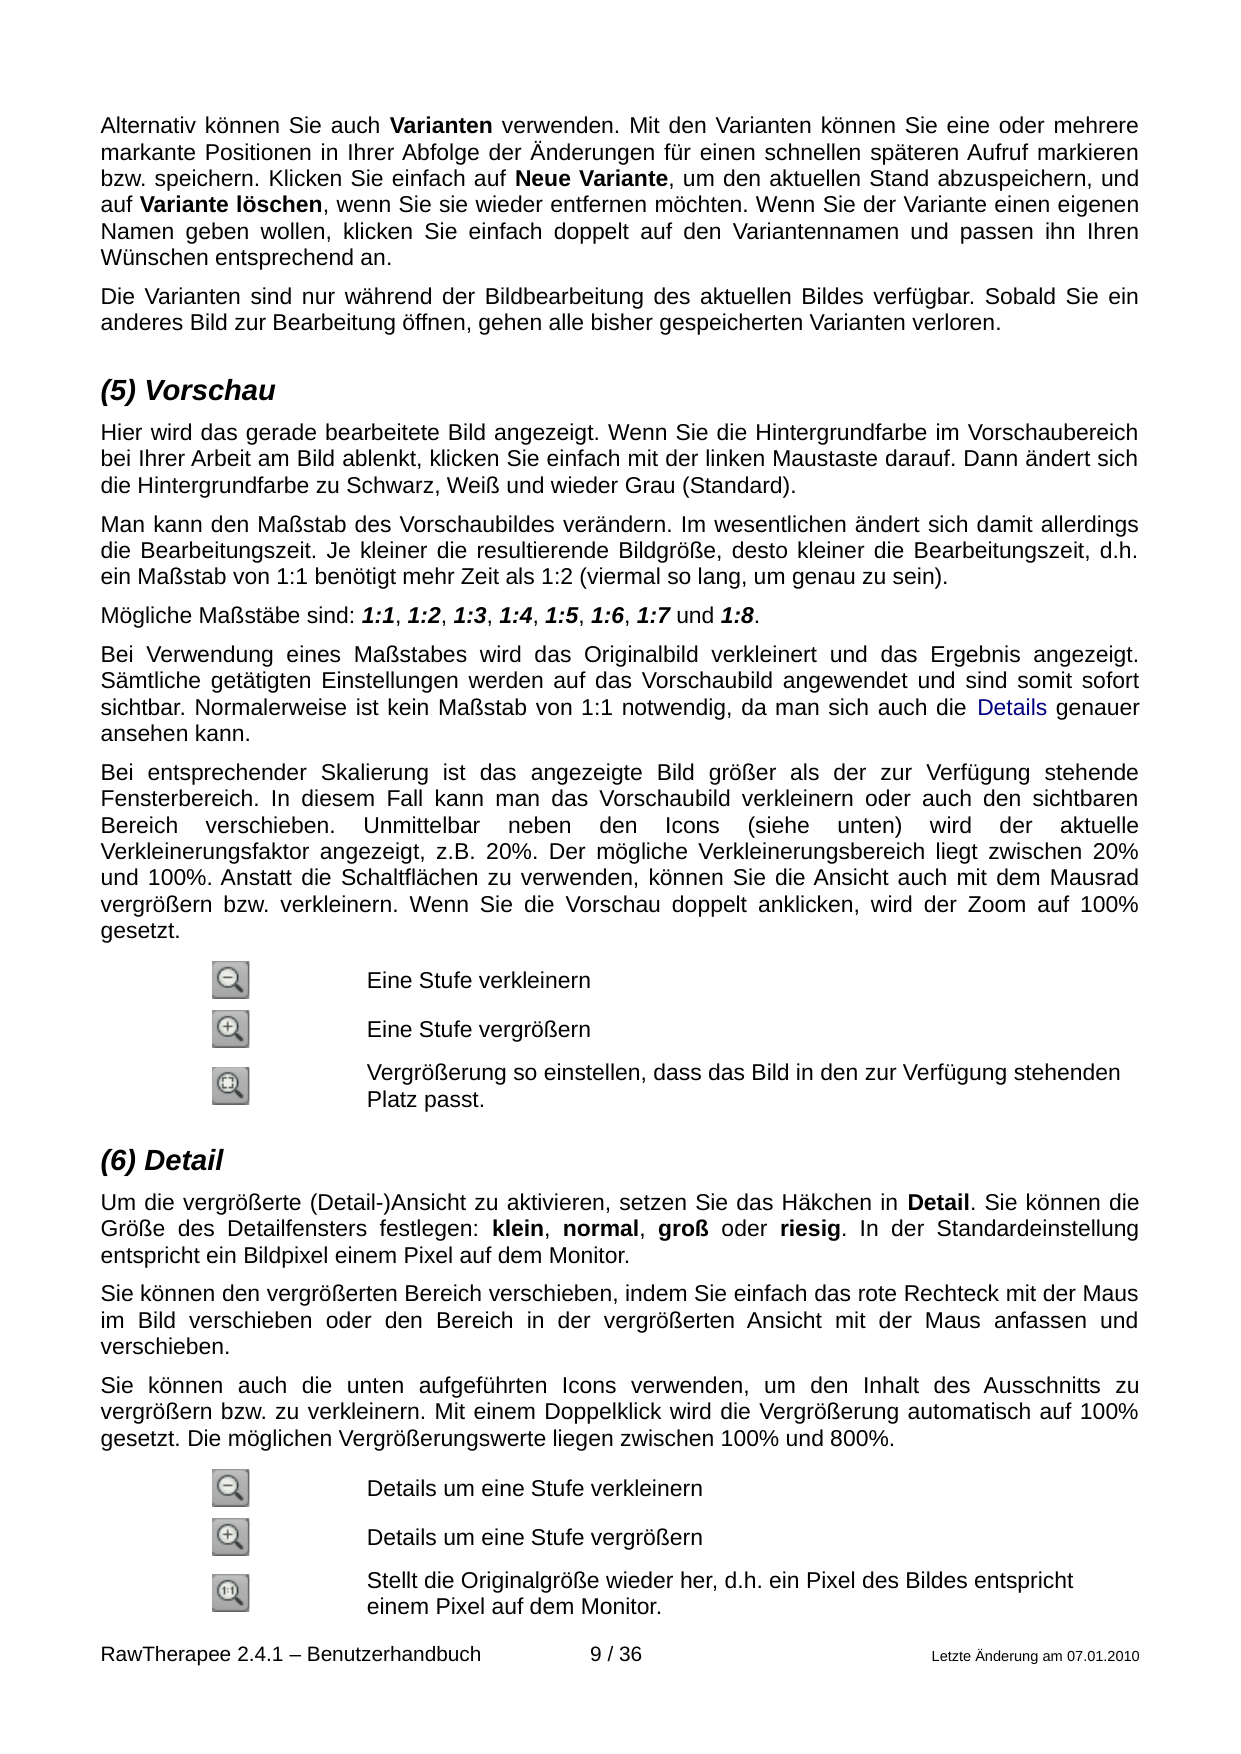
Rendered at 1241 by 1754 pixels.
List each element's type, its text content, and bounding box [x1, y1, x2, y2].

table_cell [100, 1513, 361, 1561]
table_cell Eine Stufe vergrößern [361, 1005, 1140, 1054]
picture [212, 1067, 250, 1105]
picture [212, 1574, 250, 1612]
picture [212, 1010, 250, 1048]
table_header [100, 1464, 361, 1512]
text Bei entsprechender Skalierung ist das angezeigte Bild größer als der zur Verfügung stehende Fensterbereich. In diesem Fall kann man das Vorschaubild verkleinern oder auch den sichtbaren Bereich verschieben. Unmittelbar neben den Icons (siehe unten) wird der aktuelle Verkleinerungsfaktor angezeigt, z.B. 20%. Der mögliche Verkleinerungsbereich liegt zwischen 20% und 100%. Anstatt die Schaltflächen zu verwenden, können Sie die Ansicht auch mit dem Mausrad vergrößern bzw. verkleinern. Wenn Sie die Vorschau doppelt anklicken, wird der Zoom auf 100% gesetzt. [100, 759, 1140, 943]
text Um die vergrößerte (Detail-)Ansicht zu aktivieren, setzen Sie das Häkchen in Detail. Sie können die Größe des Detailfensters festlegen: klein, normal, groß oder riesig. In der Standardeinstellung entspricht ein Bildpixel einem Pixel auf dem Monitor. [100, 1189, 1140, 1268]
table_cell [100, 1054, 361, 1118]
picture [212, 961, 250, 999]
table_cell [100, 1561, 361, 1625]
subtitle (5) Vorschau [100, 373, 1140, 407]
text Bei Verwendung eines Maßstabes wird das Originalbild verkleinert und das Ergebnis angezeigt. Sämtliche getätigten Einstellungen werden auf das Vorschaubild angewendet und sind somit sofort sichtbar. Normalerweise ist kein Maßstab von 1:1 notwendig, da man sich auch die Details genauer ansehen kann. [100, 641, 1140, 746]
picture [212, 1518, 250, 1556]
table_header Details um eine Stufe verkleinern [361, 1464, 1140, 1512]
text Man kann den Maßstab des Vorschaubildes verändern. Im wesentlichen ändert sich damit allerdings die Bearbeitungszeit. Je kleiner die resultierende Bildgröße, desto kleiner die Bearbeitungszeit, d.h. ein Maßstab von 1:1 benötigt mehr Zeit als 1:2 (viermal so lang, um genau zu sein). [100, 511, 1140, 590]
picture [212, 1469, 250, 1507]
text Hier wird das gerade bearbeitete Bild angezeigt. Wenn Sie die Hintergrundfarbe im Vorschaubereich bei Ihrer Arbeit am Bild ablenkt, klicken Sie einfach mit der linken Maustaste darauf. Dann ändert sich die Hintergrundfarbe zu Schwarz, Weiß und wieder Grau (Standard). [100, 419, 1140, 498]
subtitle (6) Detail [100, 1143, 1140, 1176]
table_cell Details um eine Stufe vergrößern [361, 1513, 1140, 1561]
text Sie können den vergrößerten Bereich verschieben, indem Sie einfach das rote Rechteck mit der Maus im Bild verschieben oder den Bereich in der vergrößerten Ansicht mit der Maus anfassen und verschieben. [100, 1280, 1140, 1359]
text Die Varianten sind nur während der Bildbearbeitung des aktuellen Bildes verfügbar. Sobald Sie ein anderes Bild zur Bearbeitung öffnen, gehen alle bisher gespeicherten Varianten verloren. [100, 283, 1140, 336]
table_header [100, 956, 361, 1005]
table_cell Vergrößerung so einstellen, dass das Bild in den zur Verfügung stehenden Platz passt. [361, 1054, 1140, 1118]
text Mögliche Maßstäbe sind: 1:1, 1:2, 1:3, 1:4, 1:5, 1:6, 1:7 und 1:8. [100, 602, 1140, 628]
text Sie können auch die unten aufgeführten Icons verwenden, um den Inhalt des Ausschnitts zu vergrößern bzw. zu verkleinern. Mit einem Doppelklick wird die Vergrößerung automatisch auf 100% gesetzt. Die möglichen Vergrößerungswerte liegen zwischen 100% und 800%. [100, 1372, 1140, 1451]
table_cell [100, 1005, 361, 1054]
text Alternativ können Sie auch Varianten verwenden. Mit den Varianten können Sie eine oder mehrere markante Positionen in Ihrer Abfolge der Änderungen für einen schnellen späteren Aufruf markieren bzw. speichern. Klicken Sie einfach auf Neue Variante, um den aktuellen Stand abzuspeichern, und auf Variante löschen, wenn Sie sie wieder entfernen möchten. Wenn Sie der Variante einen eigenen Namen geben wollen, klicken Sie einfach doppelt auf den Variantennamen und passen ihn Ihren Wünschen entsprechend an. [100, 112, 1140, 270]
table_cell Stellt die Originalgröße wieder her, d.h. ein Pixel des Bildes entspricht einem Pixel auf dem Monitor. [361, 1561, 1140, 1625]
table_header Eine Stufe verkleinern [361, 956, 1140, 1005]
